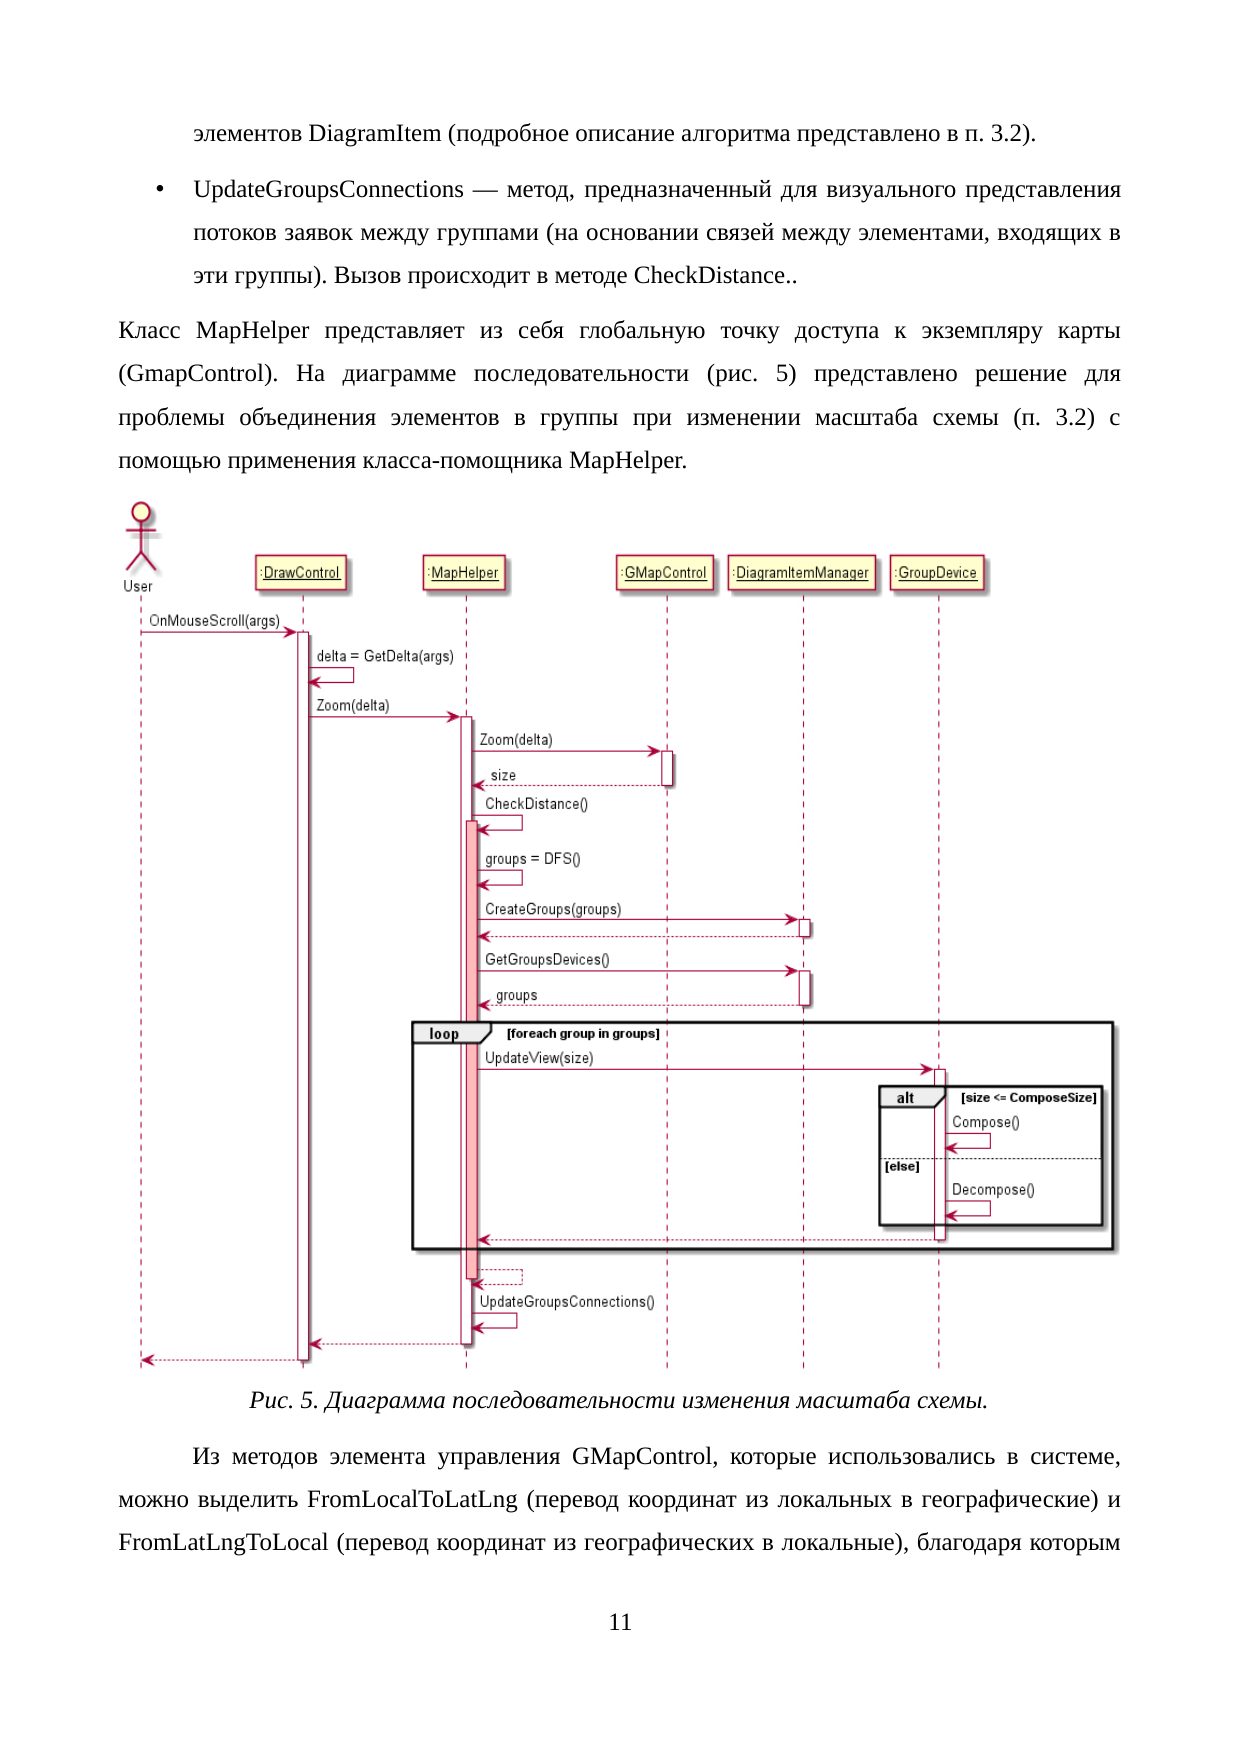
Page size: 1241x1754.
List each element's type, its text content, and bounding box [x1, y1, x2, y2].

list элементов DiagramItem (подробное описание алгоритма представлено в п. 3.2). [156, 118, 1122, 147]
picture [118, 500, 1123, 1371]
text Класс MapHelper представляет из себя глобальную точку доступа к экземпляру карты (GmapControl). На диаграмме последовательности (рис. 5) представлено решение для проблемы объединения элементов в группы при изменении масштаба схемы (п. 3.2) с помощью применения класса-помощника MapHelper. [118, 315, 1122, 473]
text Из методов элемента управления GMapControl, которые использовались в системе, можно выделить FromLocalToLatLng (перевод координат из локальных в географические) и FromLatLngToLocal (перевод координат из географических в локальные), благодаря которым [118, 1441, 1122, 1556]
text Рис. 5. Диаграмма последовательности изменения масштаба схемы. [118, 1371, 1122, 1414]
list UpdateGroupsConnections — метод, предназначенный для визуального представления потоков заявок между группами (на основании связей между элементами, входящих в эти группы). Вызов происходит в методе CheckDistance.. [156, 174, 1122, 289]
